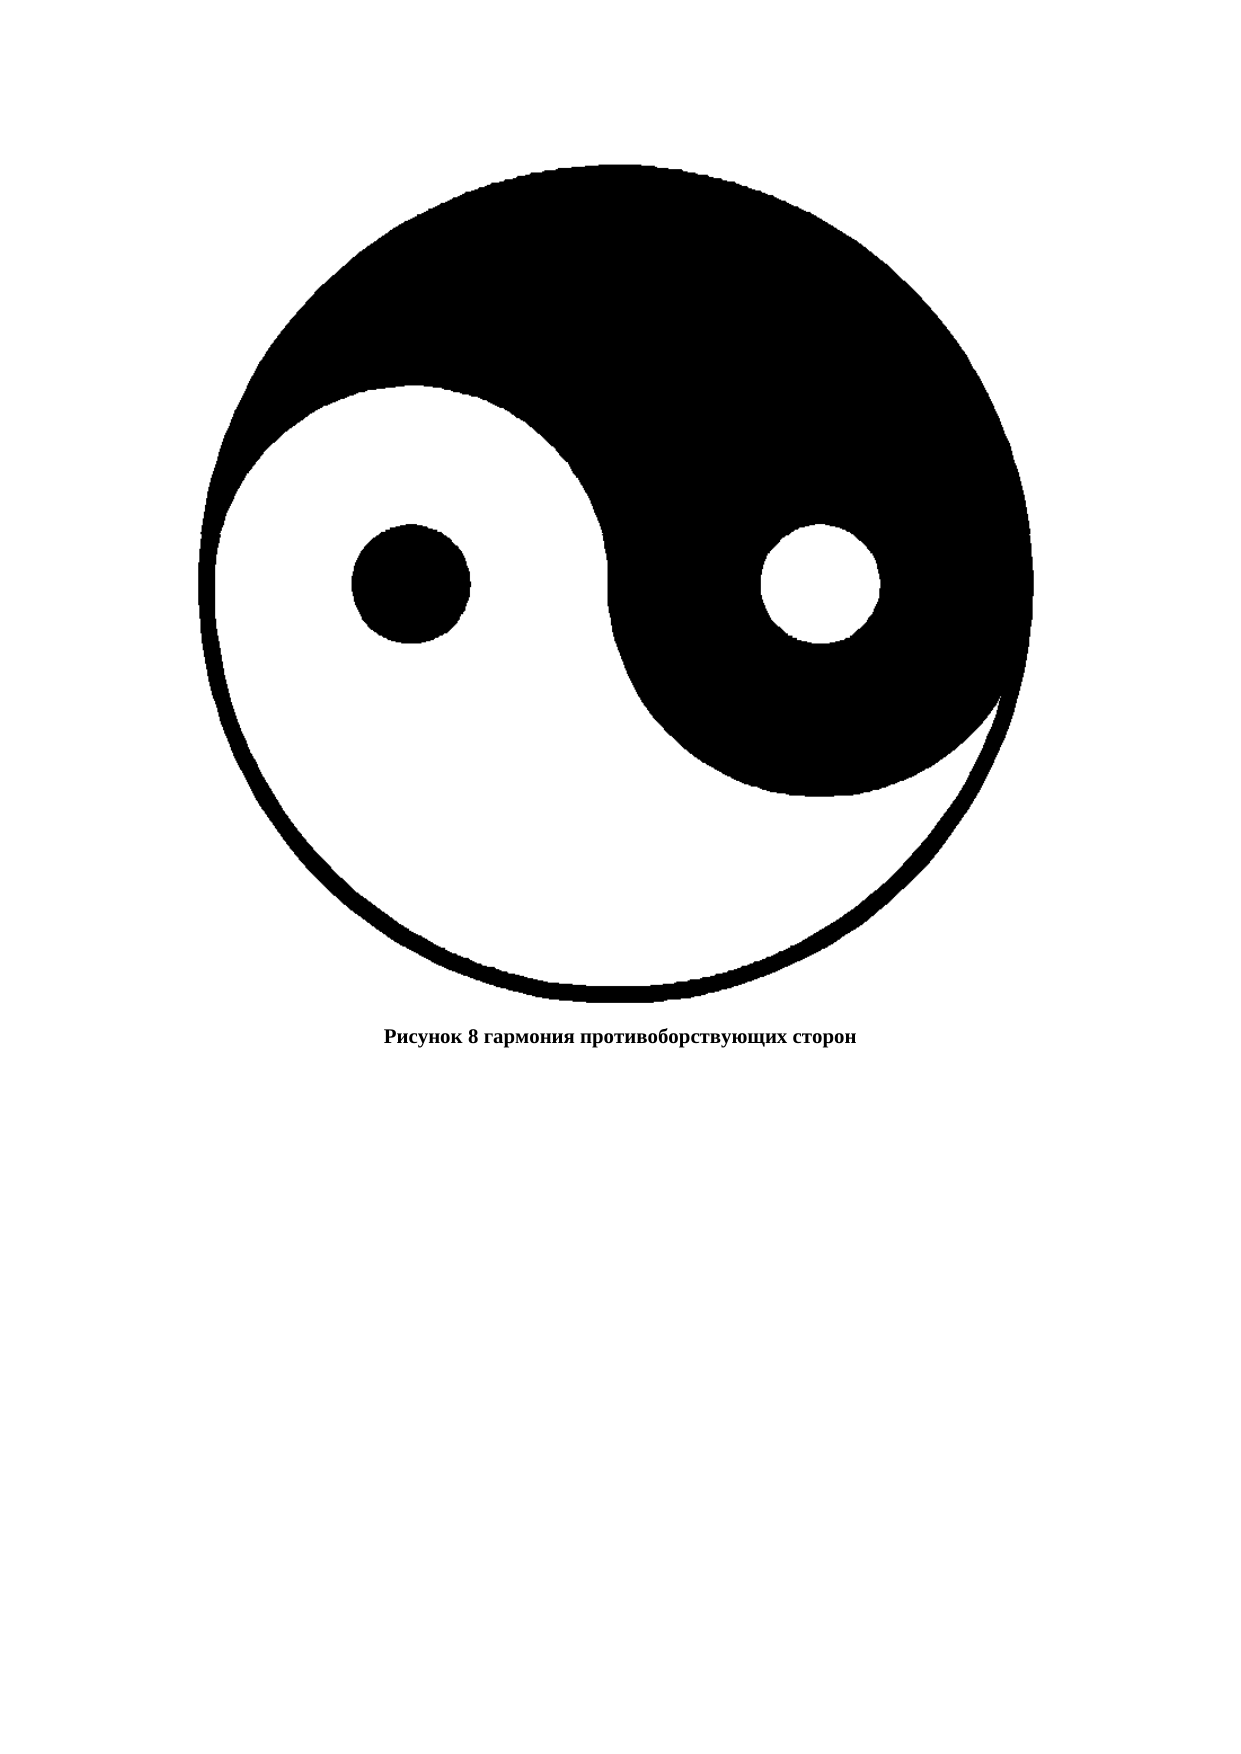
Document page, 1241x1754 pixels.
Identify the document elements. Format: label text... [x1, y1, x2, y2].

picture [187, 150, 1053, 1012]
text Рисунок 8 гармония противоборствующих сторон [187, 1024, 1053, 1048]
